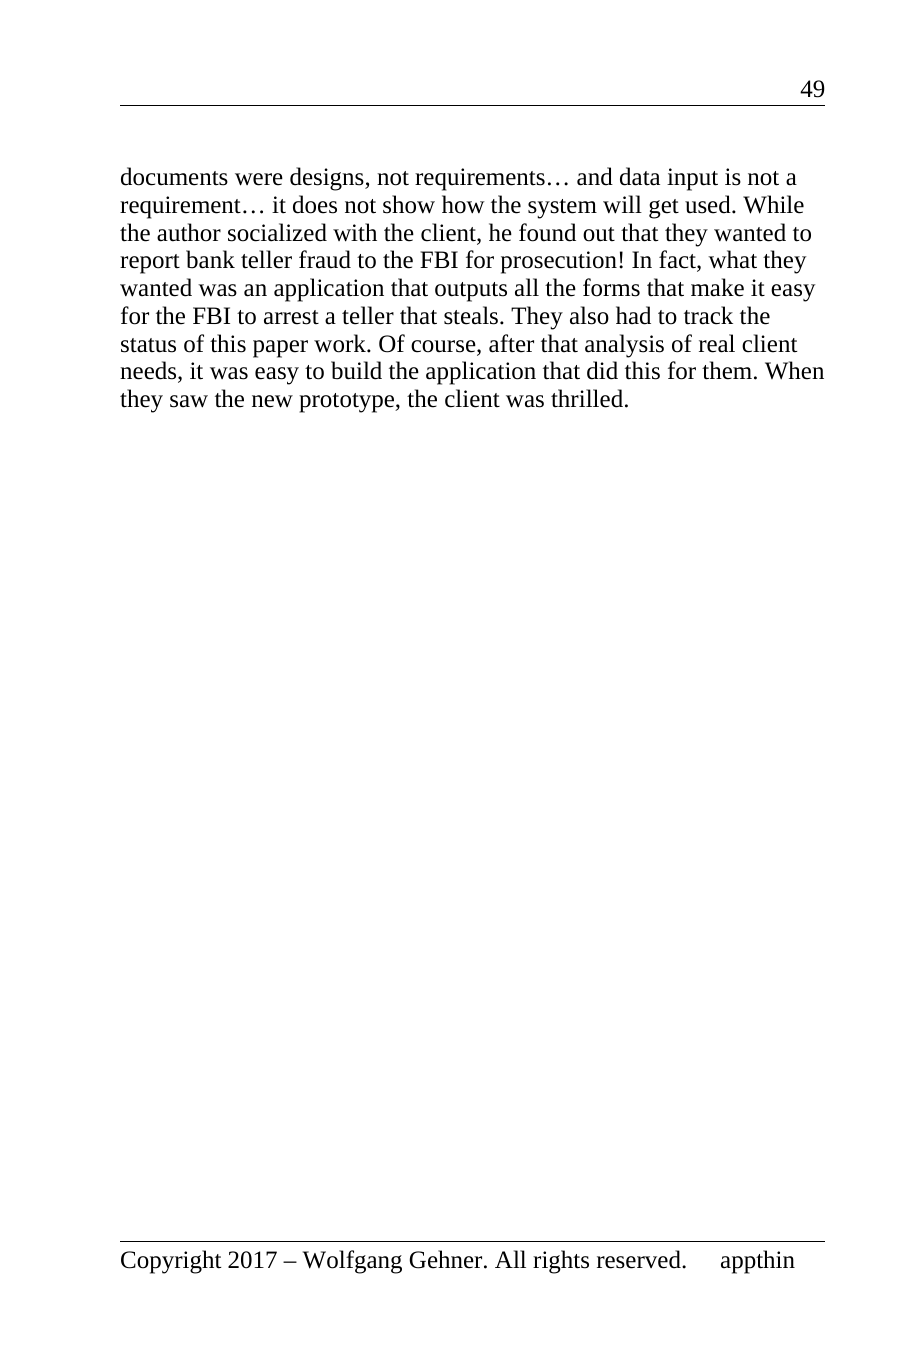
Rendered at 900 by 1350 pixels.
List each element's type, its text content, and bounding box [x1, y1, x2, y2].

text documents were designs, not requirements… and data input is not a requirement… it does not show how the system will get used. While the author socialized with the client, he found out that they wanted to report bank teller fraud to the FBI for prosecution! In fact, what they wanted was an application that outputs all the forms that make it easy for the FBI to arrest a teller that steals. They also had to track the status of this paper work. Of course, after that analysis of real client needs, it was easy to build the application that did this for them. When they saw the new prototype, the client was thrilled. [120, 163, 825, 413]
